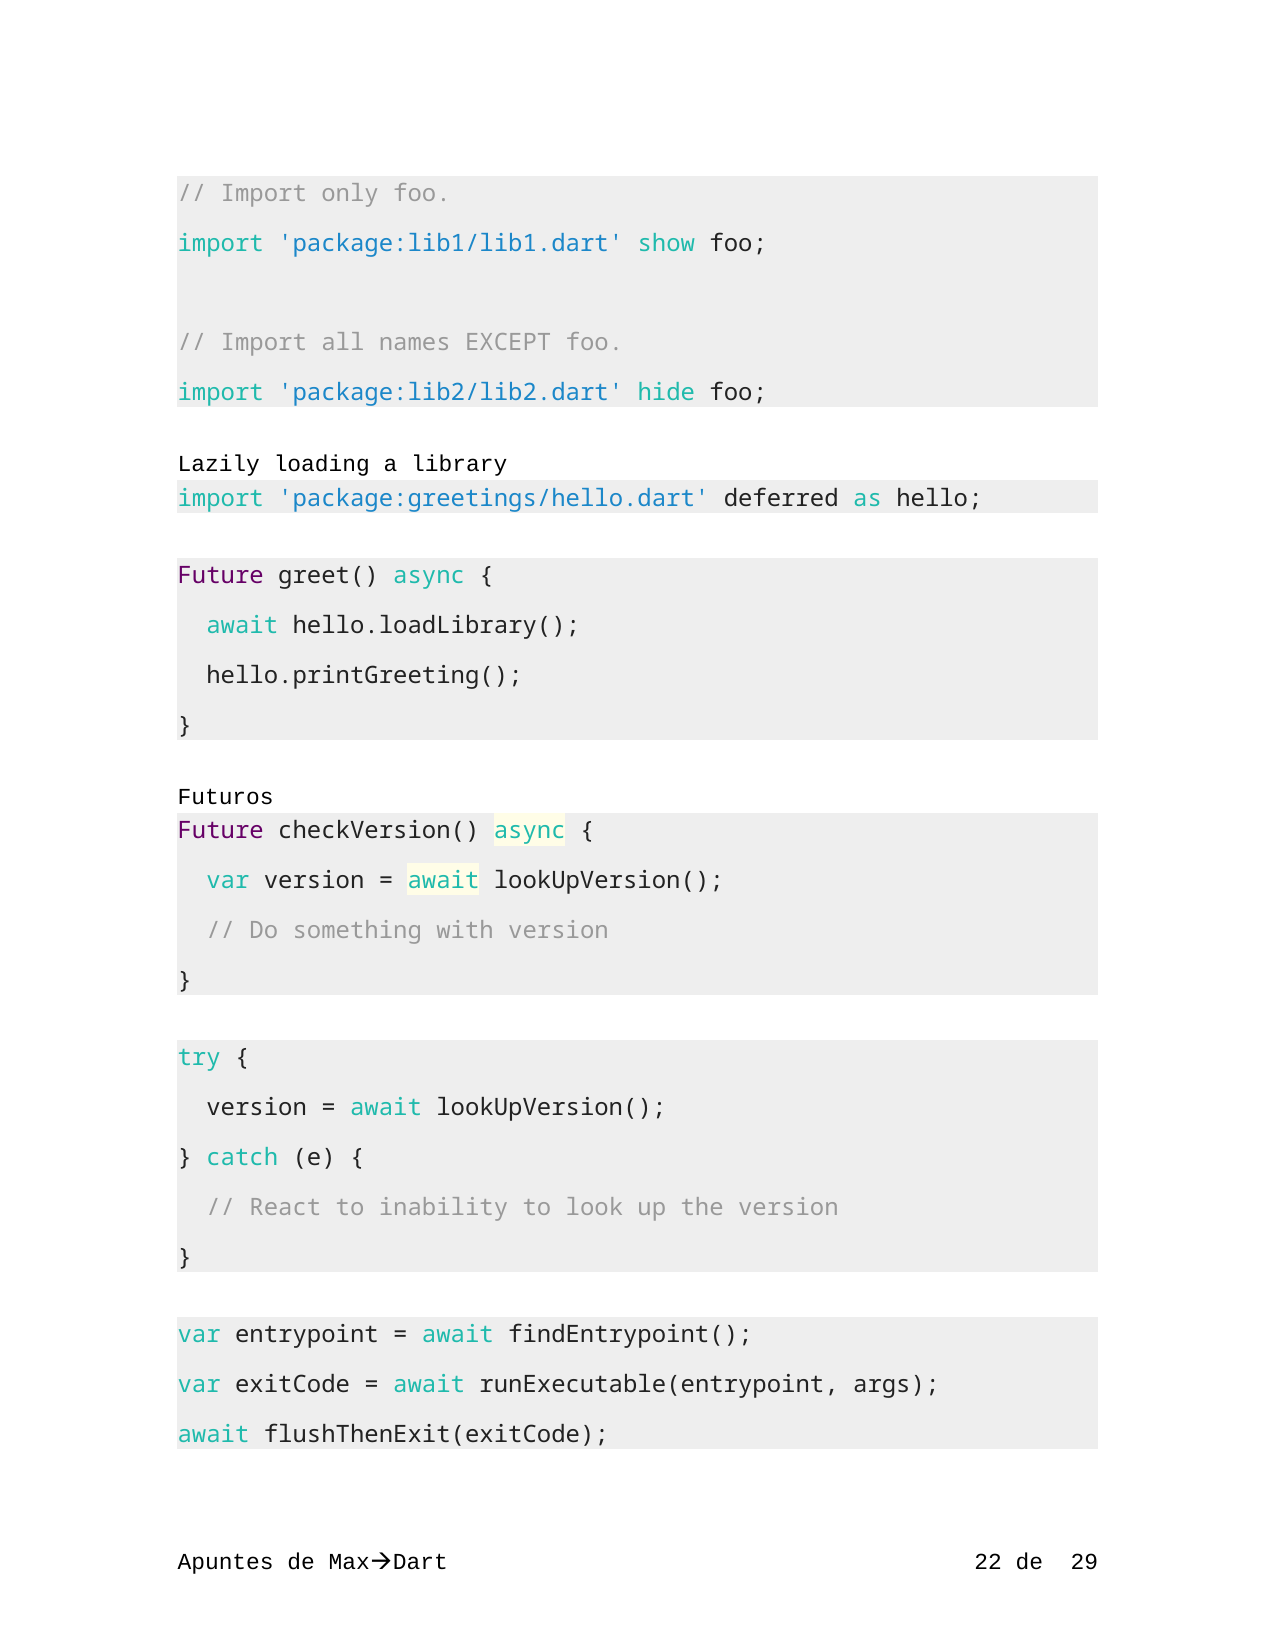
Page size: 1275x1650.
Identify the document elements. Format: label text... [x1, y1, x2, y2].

text // Import all names EXCEPT foo. [177, 325, 1098, 357]
text import 'package:lib1/lib1.dart' show foo; [177, 225, 1098, 258]
text await flushThenExit(exitCode); [177, 1417, 1098, 1449]
text import 'package:lib2/lib2.dart' hide foo; [177, 375, 1098, 407]
text version = await lookUpVersion(); [177, 1090, 1098, 1122]
text // Do something with version [177, 913, 1098, 945]
text // React to inability to look up the version [177, 1189, 1098, 1222]
text try { [177, 1040, 1098, 1073]
text } [177, 1239, 1098, 1272]
text import 'package:greetings/hello.dart' deferred as hello; [177, 480, 1098, 513]
text var entrypoint = await findEntrypoint(); [177, 1317, 1098, 1349]
text } [177, 962, 1098, 995]
text } [177, 707, 1098, 740]
text Futuros [177, 785, 1098, 811]
text hello.printGreeting(); [177, 658, 1098, 690]
text Lazily loading a library [177, 452, 1098, 478]
text await hello.loadLibrary(); [177, 608, 1098, 640]
text } catch (e) { [177, 1140, 1098, 1172]
text Future checkVersion() async { [177, 813, 1098, 846]
text var exitCode = await runExecutable(entrypoint, args); [177, 1367, 1098, 1399]
text var version = await lookUpVersion(); [177, 863, 1098, 895]
text // Import only foo. [177, 176, 1098, 208]
text Future greet() async { [177, 558, 1098, 591]
